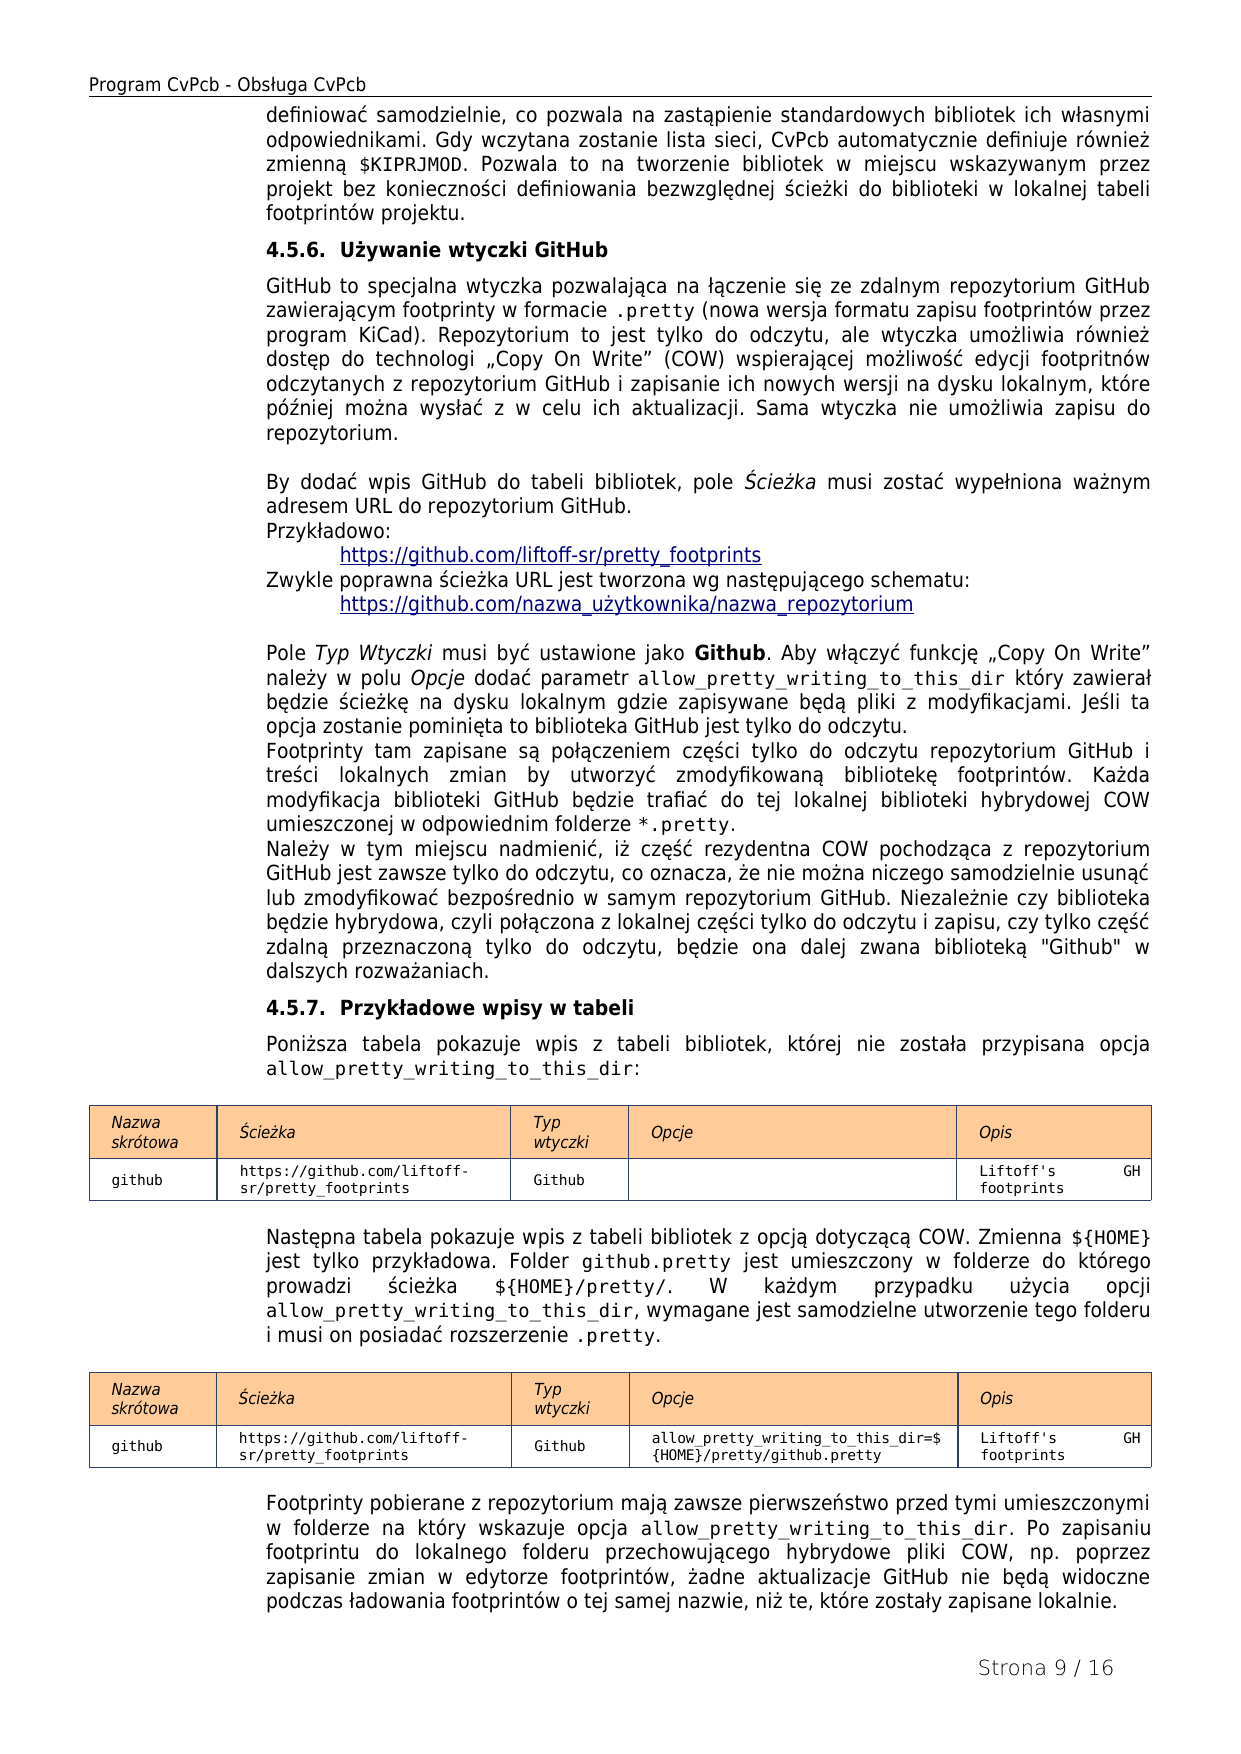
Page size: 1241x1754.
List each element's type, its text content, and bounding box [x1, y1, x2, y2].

text Następna tabela pokazuje wpis z tabeli bibliotek z opcją dotyczącą COW. Zmienna ${HOME} jest tylko przykładowa. Folder github.pretty jest umieszczony w folderze do którego prowadzi ścieżka ${HOME}/pretty/. W każdym przypadku użycia opcji allow_pretty_writing_to_this_dir, wymagane jest samodzielne utworzenie tego folderu i musi on posiadać rozszerzenie .pretty. [266, 1225, 1152, 1347]
table_cell github [90, 1426, 216, 1467]
text Przykładowo: [266, 518, 1152, 543]
text Pole Typ Wtyczki musi być ustawione jako Github. Aby włączyć funkcję „Copy On Write” należy w polu Opcje dodać parametr allow_pretty_writing_to_this_dir który zawierał będzie ścieżkę na dysku lokalnym gdzie zapisywane będą pliki z modyfikacjami. Jeśli ta opcja zostanie pominięta to biblioteka GitHub jest tylko do odczytu. [266, 641, 1152, 739]
table_cell Github [511, 1159, 628, 1200]
table_header Nazwa skrótowa [90, 1106, 216, 1158]
table_cell https://github.com/liftoff-sr/pretty_footprints [218, 1159, 510, 1200]
table_cell Github [512, 1426, 629, 1467]
subtitle Używanie wtyczki GitHub [266, 237, 1152, 262]
text GitHub to specjalna wtyczka pozwalająca na łączenie się ze zdalnym repozytorium GitHub zawierającym footprinty w formacie .pretty (nowa wersja formatu zapisu footprintów przez program KiCad). Repozytorium to jest tylko do odczytu, ale wtyczka umożliwia również dostęp do technologi „Copy On Write” (COW) wspierającej możliwość edycji footpritnów odczytanych z repozytorium GitHub i zapisanie ich nowych wersji na dysku lokalnym, które później można wysłać z w celu ich aktualizacji. Sama wtyczka nie umożliwia zapisu do repozytorium. [266, 274, 1152, 445]
table_header Nazwa skrótowa [90, 1373, 216, 1425]
table_header Typ wtyczki [512, 1373, 629, 1425]
text Footprinty tam zapisane są połączeniem części tylko do odczytu repozytorium GitHub i treści lokalnych zmian by utworzyć zmodyfikowaną bibliotekę footprintów. Każda modyfikacja biblioteki GitHub będzie trafiać do tej lokalnej biblioteki hybrydowej COW umieszczonej w odpowiednim folderze *.pretty. [266, 739, 1152, 837]
table_header Ścieżka [217, 1373, 511, 1425]
text https://github.com/liftoff-sr/pretty_footprints [266, 543, 1152, 567]
table_header Ścieżka [218, 1106, 510, 1158]
table_cell Liftoff's GH footprints [957, 1159, 1151, 1200]
table_header Typ wtyczki [511, 1106, 628, 1158]
text https://github.com/nazwa_użytkownika/nazwa_repozytorium [266, 592, 1152, 616]
text By dodać wpis GitHub do tabeli bibliotek, pole Ścieżka musi zostać wypełniona ważnym adresem URL do repozytorium GitHub. [266, 469, 1152, 518]
subtitle Przykładowe wpisy w tabeli [266, 995, 1152, 1020]
table_cell allow_pretty_writing_to_this_dir=${HOME}/pretty/github.pretty [630, 1426, 957, 1467]
text definiować samodzielnie, co pozwala na zastąpienie standardowych bibliotek ich własnymi odpowiednikami. Gdy wczytana zostanie lista sieci, CvPcb automatycznie definiuje również zmienną $KIPRJMOD. Pozwala to na tworzenie bibliotek w miejscu wskazywanym przez projekt bez konieczności definiowania bezwzględnej ścieżki do biblioteki w lokalnej tabeli footprintów projektu. [266, 103, 1152, 226]
table_cell github [90, 1159, 216, 1200]
table_cell https://github.com/liftoff-sr/pretty_footprints [217, 1426, 511, 1467]
table_header Opis [959, 1373, 1151, 1425]
table_cell Liftoff's GH footprints [959, 1426, 1151, 1467]
table_header Opcje [629, 1106, 956, 1158]
table_header Opcje [630, 1373, 957, 1425]
text Zwykle poprawna ścieżka URL jest tworzona wg następującego schematu: [266, 567, 1152, 592]
text Należy w tym miejscu nadmienić, iż część rezydentna COW pochodząca z repozytorium GitHub jest zawsze tylko do odczytu, co oznacza, że nie można niczego samodzielnie usunąć lub zmodyfikować bezpośrednio w samym repozytorium GitHub. Niezależnie czy biblioteka będzie hybrydowa, czyli połączona z lokalnej części tylko do odczytu i zapisu, czy tylko część zdalną przeznaczoną tylko do odczytu, będzie ona dalej zwana biblioteką "Github" w dalszych rozważaniach. [266, 837, 1152, 984]
text Footprinty pobierane z repozytorium mają zawsze pierwszeństwo przed tymi umieszczonymi w folderze na który wskazuje opcja allow_pretty_writing_to_this_dir. Po zapisaniu footprintu do lokalnego folderu przechowującego hybrydowe pliki COW, np. poprzez zapisanie zmian w edytorze footprintów, żadne aktualizacje GitHub nie będą widoczne podczas ładowania footprintów o tej samej nazwie, niż te, które zostały zapisane lokalnie. [266, 1491, 1152, 1614]
table_header Opis [957, 1106, 1151, 1158]
table_cell [629, 1159, 956, 1200]
text Poniższa tabela pokazuje wpis z tabeli bibliotek, której nie została przypisana opcja allow_pretty_writing_to_this_dir: [266, 1032, 1152, 1081]
